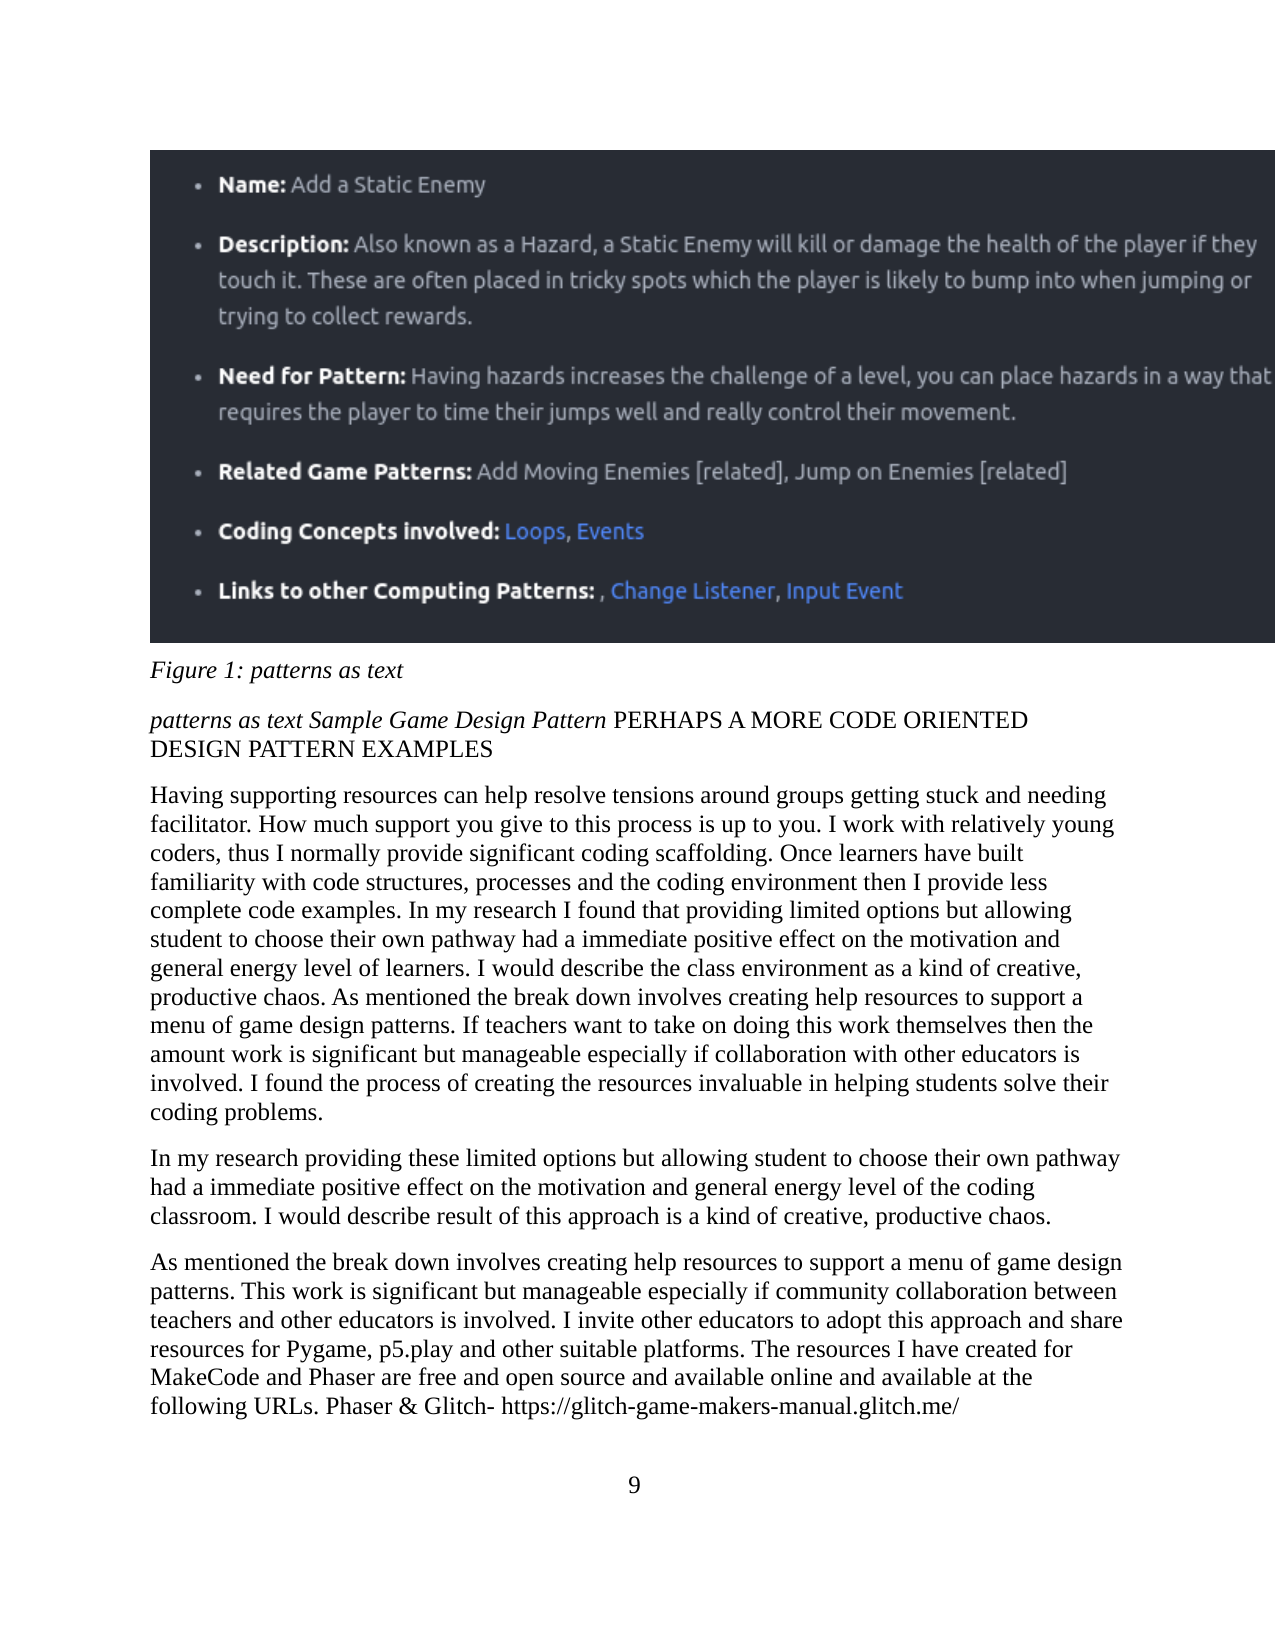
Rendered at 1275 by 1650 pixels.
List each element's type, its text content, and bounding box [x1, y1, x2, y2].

text As mentioned the break down involves creating help resources to support a menu of game design patterns. This work is significant but manageable especially if community collaboration between teachers and other educators is involved. I invite other educators to adopt this approach and share resources for Pygame, p5.play and other suitable platforms. The resources I have created for MakeCode and Phaser are free and open source and available online and available at the following URLs. Phaser & Glitch- https://glitch-game-makers-manual.glitch.me/ [150, 1247, 1125, 1420]
text Having supporting resources can help resolve tensions around groups getting stuck and needing facilitator. How much support you give to this process is up to you. I work with relatively young coders, thus I normally provide significant coding scaffolding. Once learners have built familiarity with code structures, processes and the coding environment then I provide less complete code examples. In my research I found that providing limited options but allowing student to choose their own pathway had a immediate positive effect on the motivation and general energy level of learners. I would describe the class environment as a kind of creative, productive chaos. As mentioned the break down involves creating help resources to support a menu of game design patterns. If teachers want to take on doing this work themselves then the amount work is significant but manageable especially if collaboration with other educators is involved. I found the process of creating the resources invaluable in helping students solve their coding problems. [150, 780, 1125, 1125]
text Figure 1: patterns as text [150, 655, 1125, 683]
text patterns as text Sample Game Design Pattern PERHAPS A MORE CODE ORIENTED DESIGN PATTERN EXAMPLES [150, 705, 1125, 762]
picture [150, 150, 1275, 643]
text In my research providing these limited options but allowing student to choose their own pathway had a immediate positive effect on the motivation and general energy level of the coding classroom. I would describe result of this approach is a kind of creative, productive chaos. [150, 1143, 1125, 1229]
